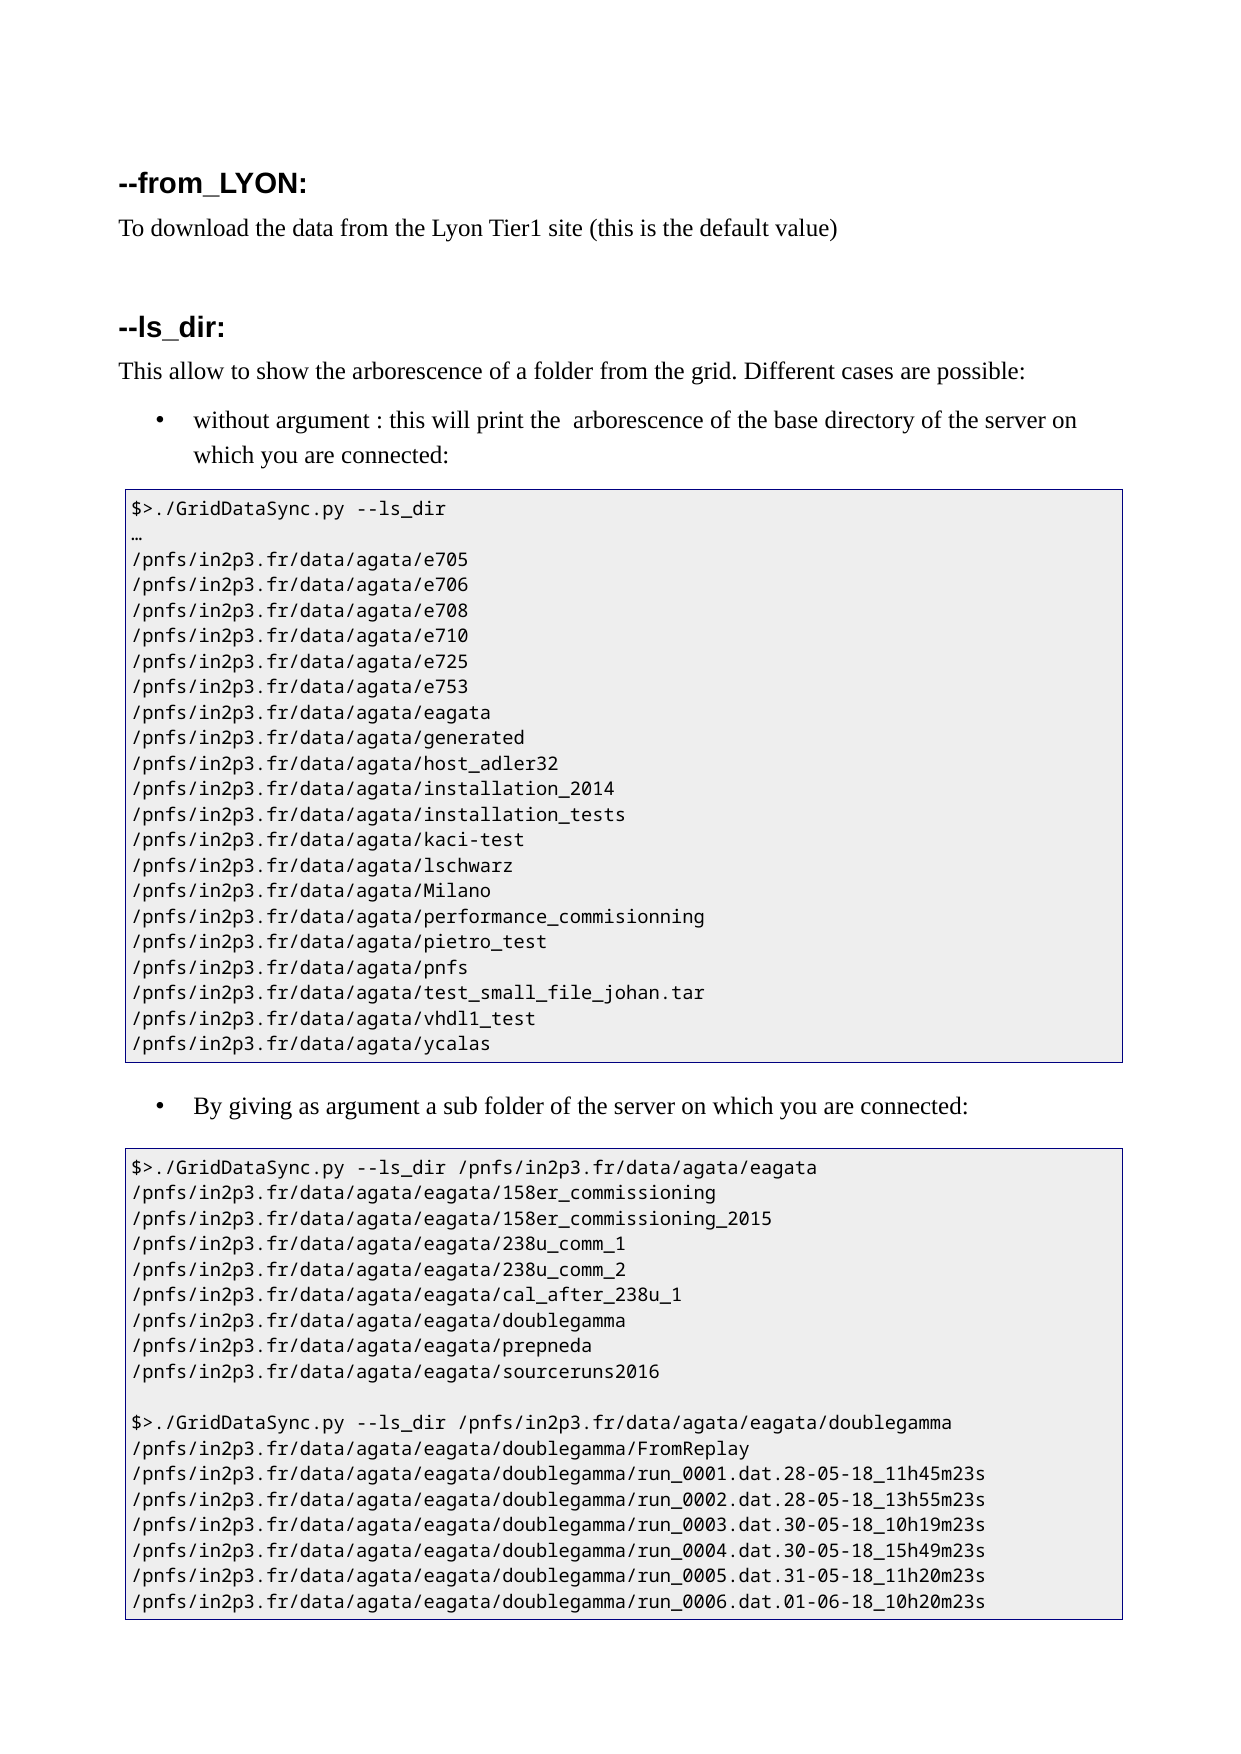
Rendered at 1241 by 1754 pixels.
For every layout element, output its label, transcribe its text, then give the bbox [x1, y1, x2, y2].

subtitle --ls_dir: [118, 310, 1122, 344]
text To download the data from the Lyon Tier1 site (this is the default value) [118, 213, 1122, 241]
list without argument : this will print the arborescence of the base directory of the server on which you are connected: [156, 405, 1122, 469]
table_header $>./GridDataSync.py --ls_dir /pnfs/in2p3.fr/data/agata/eagata /pnfs/in2p3.fr/data/agata/eagata/158er_commissioning /pnfs/in2p3.fr/data/agata/eagata/158er_commissioning_2015 /pnfs/in2p3.fr/data/agata/eagata/238u_comm_1 /pnfs/in2p3.fr/data/agata/eagata/238u_comm_2 /pnfs/in2p3.fr/data/agata/eagata/cal_after_238u_1 /pnfs/in2p3.fr/data/agata/eagata/doublegamma /pnfs/in2p3.fr/data/agata/eagata/prepneda /pnfs/in2p3.fr/data/agata/eagata/sourceruns2016 $>./GridDataSync.py --ls_dir /pnfs/in2p3.fr/data/agata/eagata/doublegamma /pnfs/in2p3.fr/data/agata/eagata/doublegamma/FromReplay /pnfs/in2p3.fr/data/agata/eagata/doublegamma/run_0001.dat.28-05-18_11h45m23s /pnfs/in2p3.fr/data/agata/eagata/doublegamma/run_0002.dat.28-05-18_13h55m23s /pnfs/in2p3.fr/data/agata/eagata/doublegamma/run_0003.dat.30-05-18_10h19m23s /pnfs/in2p3.fr/data/agata/eagata/doublegamma/run_0004.dat.30-05-18_15h49m23s /pnfs/in2p3.fr/data/agata/eagata/doublegamma/run_0005.dat.31-05-18_11h20m23s /pnfs/in2p3.fr/data/agata/eagata/doublegamma/run_0006.dat.01-06-18_10h20m23s [126, 1149, 1122, 1619]
text This allow to show the arborescence of a folder from the grid. Different cases are possible: [118, 356, 1122, 385]
table_header $>./GridDataSync.py --ls_dir … /pnfs/in2p3.fr/data/agata/e705 /pnfs/in2p3.fr/data/agata/e706 /pnfs/in2p3.fr/data/agata/e708 /pnfs/in2p3.fr/data/agata/e710 /pnfs/in2p3.fr/data/agata/e725 /pnfs/in2p3.fr/data/agata/e753 /pnfs/in2p3.fr/data/agata/eagata /pnfs/in2p3.fr/data/agata/generated /pnfs/in2p3.fr/data/agata/host_adler32 /pnfs/in2p3.fr/data/agata/installation_2014 /pnfs/in2p3.fr/data/agata/installation_tests /pnfs/in2p3.fr/data/agata/kaci-test /pnfs/in2p3.fr/data/agata/lschwarz /pnfs/in2p3.fr/data/agata/Milano /pnfs/in2p3.fr/data/agata/performance_commisionning /pnfs/in2p3.fr/data/agata/pietro_test /pnfs/in2p3.fr/data/agata/pnfs /pnfs/in2p3.fr/data/agata/test_small_file_johan.tar /pnfs/in2p3.fr/data/agata/vhdl1_test /pnfs/in2p3.fr/data/agata/ycalas [126, 490, 1122, 1062]
subtitle --from_LYON: [118, 166, 1122, 200]
list By giving as argument a sub folder of the server on which you are connected: [156, 1091, 1122, 1119]
